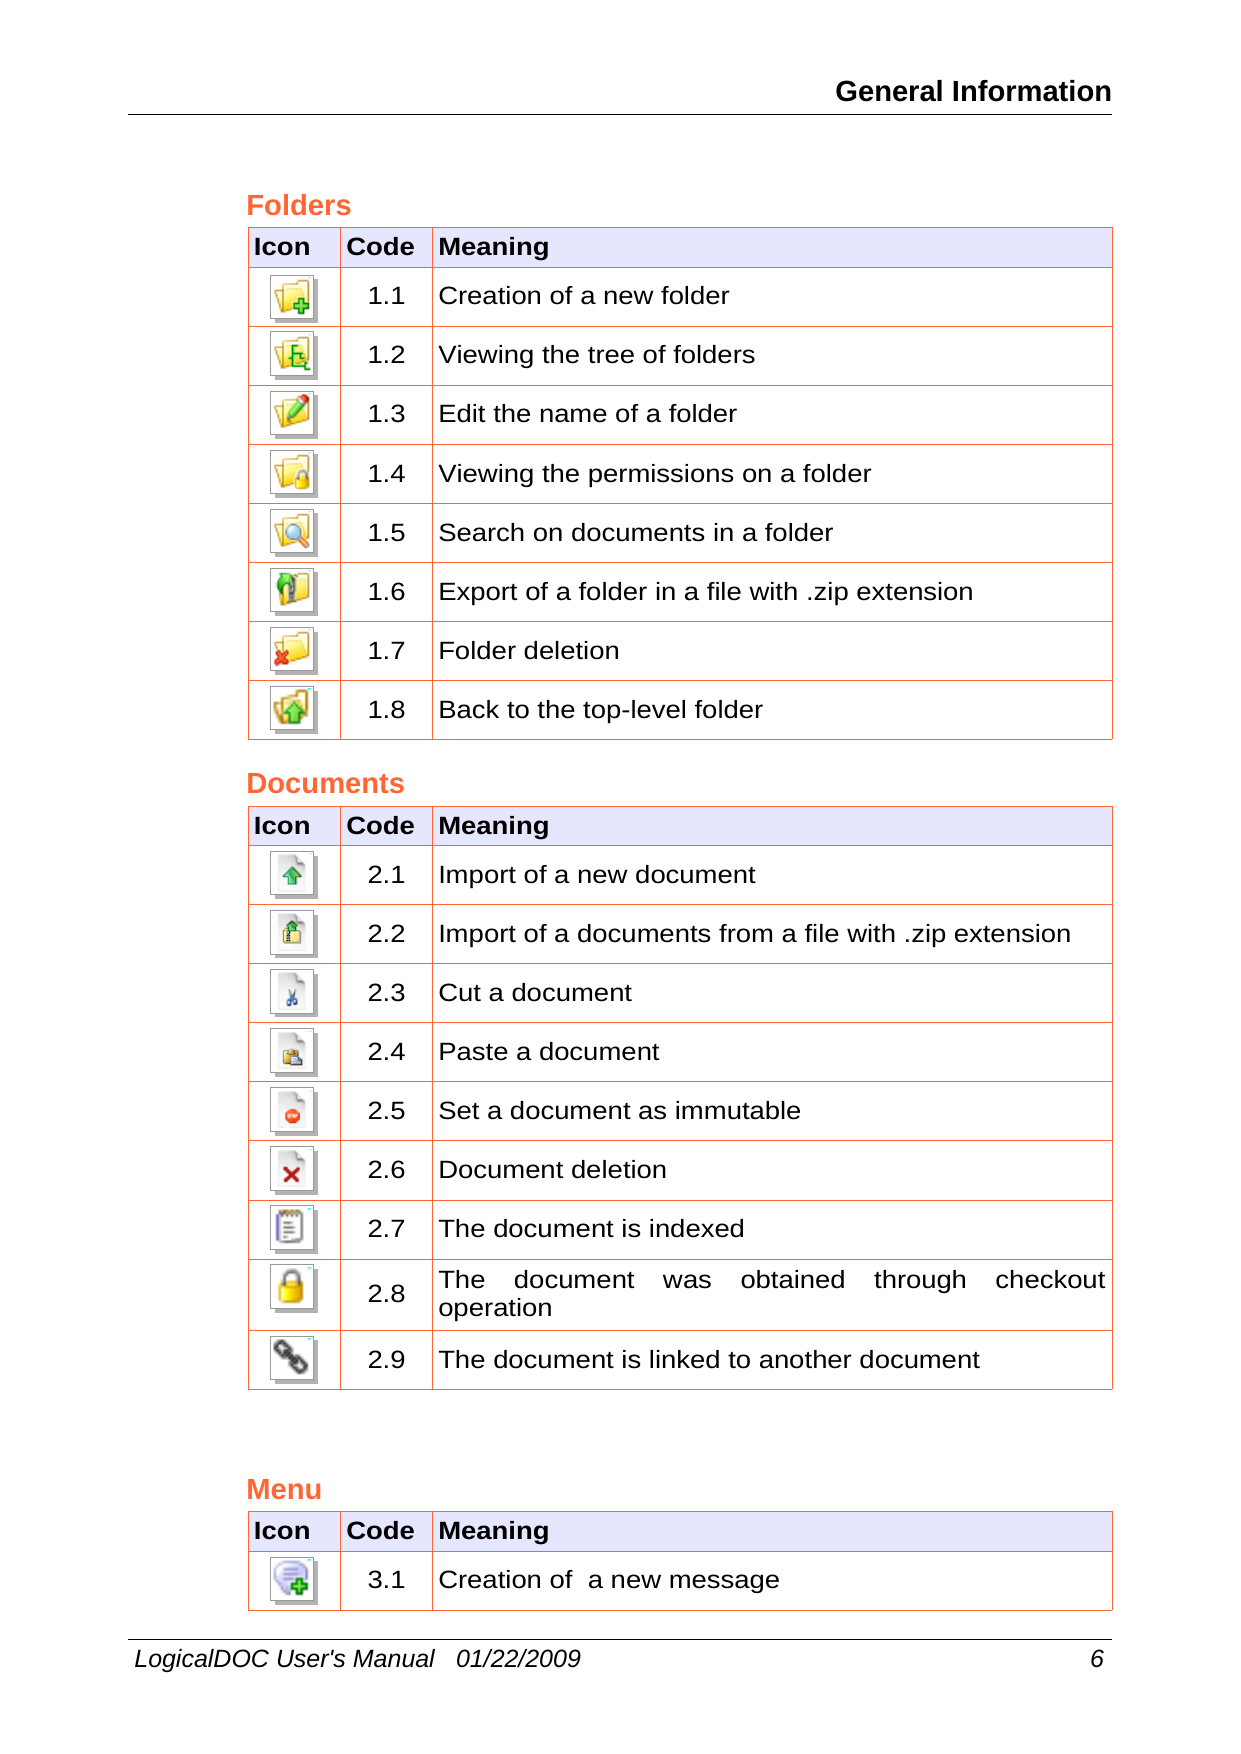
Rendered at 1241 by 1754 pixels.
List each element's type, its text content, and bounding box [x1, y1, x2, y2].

table_cell 1.6 [341, 563, 432, 621]
table_cell 1.1 [341, 268, 432, 326]
picture [273, 570, 311, 609]
table_cell [249, 846, 340, 904]
table_cell Import of a new document [433, 846, 1112, 904]
table_cell Back to the top-level folder [433, 681, 1112, 739]
table_cell 2.9 [341, 1331, 432, 1389]
table_cell Document deletion [433, 1141, 1112, 1199]
table_cell [249, 1082, 340, 1140]
picture [272, 853, 311, 892]
table_cell [249, 335, 340, 385]
picture [272, 1090, 311, 1128]
table_cell The document was obtained through checkout operation [433, 1260, 1112, 1330]
table_cell 2.1 [341, 846, 432, 904]
subtitle Menu [246, 1473, 1112, 1505]
picture [273, 277, 311, 316]
picture [272, 1031, 311, 1069]
table_cell [249, 1141, 340, 1199]
table_cell Export of a folder in a file with .zip extension [433, 563, 1112, 621]
table_cell [249, 905, 340, 963]
picture [272, 1267, 311, 1306]
table_cell [249, 1260, 340, 1267]
table_cell Set a document as immutable [433, 1082, 1112, 1140]
picture [272, 688, 311, 727]
table_cell 2.7 [341, 1201, 432, 1258]
table_cell Edit the name of a folder [433, 386, 1112, 444]
table_cell 1.3 [341, 386, 432, 444]
table_cell The document is linked to another document [433, 1331, 1112, 1389]
table_cell Cut a document [433, 964, 1112, 1022]
table_cell [249, 1331, 340, 1389]
table_header Meaning [433, 1512, 1112, 1551]
picture [273, 511, 311, 550]
table_cell The document is indexed [433, 1201, 1112, 1258]
table_cell 3.1 [341, 1552, 432, 1610]
table_cell Paste a document [433, 1023, 1112, 1081]
table_cell Search on documents in a folder [433, 504, 1112, 562]
table_cell [249, 394, 340, 444]
table_cell [249, 327, 340, 334]
picture [273, 393, 311, 431]
table_cell [249, 504, 340, 562]
table_cell [249, 1268, 340, 1330]
table_cell [249, 622, 340, 680]
table_cell 2.3 [341, 964, 432, 1022]
table_cell Viewing the permissions on a folder [433, 445, 1112, 503]
table_header Icon [249, 1512, 340, 1551]
table_cell [249, 268, 340, 326]
table_cell [249, 1201, 340, 1258]
table_cell 2.8 [341, 1260, 432, 1330]
table_header Code [341, 1512, 432, 1551]
table_cell 2.5 [341, 1082, 432, 1140]
table_header Icon [249, 228, 340, 267]
table_header Meaning [433, 807, 1112, 845]
table_cell 2.6 [341, 1141, 432, 1199]
table_cell 1.8 [341, 681, 432, 739]
subtitle Folders [246, 188, 1112, 221]
table_cell 1.7 [341, 622, 432, 680]
picture [272, 972, 311, 1010]
picture [272, 913, 311, 951]
table_cell [249, 563, 340, 621]
table_header Code [341, 228, 432, 267]
table_cell [249, 1552, 340, 1559]
table_cell Creation of a new folder [433, 268, 1112, 326]
picture [272, 1208, 311, 1246]
table_cell [249, 1560, 340, 1610]
table_cell [249, 445, 340, 503]
table_cell [249, 681, 340, 739]
picture [272, 1149, 311, 1187]
table_cell Folder deletion [433, 622, 1112, 680]
picture [272, 1559, 311, 1598]
table_cell 2.4 [341, 1023, 432, 1081]
table_header Code [341, 807, 432, 845]
table_cell Viewing the tree of folders [433, 327, 1112, 385]
table_cell [249, 386, 340, 393]
picture [273, 334, 311, 372]
table_cell Creation of a new message [433, 1552, 1112, 1610]
table_header Icon [249, 807, 340, 845]
picture [272, 1338, 311, 1377]
table_cell 2.2 [341, 905, 432, 963]
table_cell [249, 1023, 340, 1081]
table_cell [271, 332, 313, 375]
table_cell [249, 964, 340, 1022]
subtitle Documents [246, 767, 1112, 800]
table_header Meaning [433, 228, 1112, 267]
picture [273, 629, 311, 668]
table_cell [271, 392, 313, 434]
table_cell 1.5 [341, 504, 432, 562]
table_cell 1.4 [341, 445, 432, 503]
table_cell 1.2 [341, 327, 432, 385]
picture [273, 452, 311, 491]
table_cell Import of a documents from a file with .zip extension [433, 905, 1112, 963]
